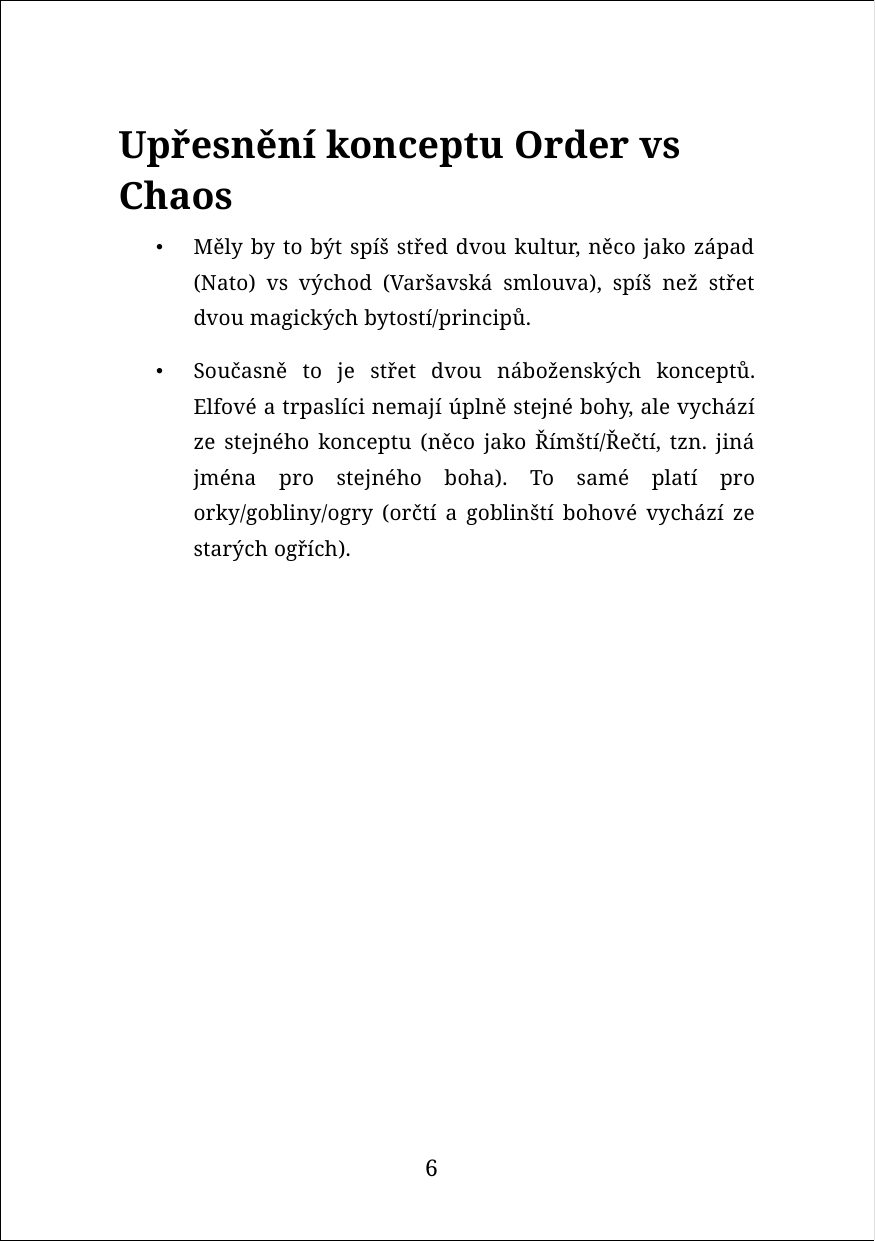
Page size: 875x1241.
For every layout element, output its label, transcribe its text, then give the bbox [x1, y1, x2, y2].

list Měly by to být spíš střed dvou kultur, něco jako západ (Nato) vs východ (Varšavská smlouva), spíš než střet dvou magických bytostí/principů. [156, 232, 756, 332]
subtitle Upřesnění konceptu Order vs Chaos [118, 118, 756, 220]
list Současně to je střet dvou náboženských konceptů. Elfové a trpaslíci nemají úplně stejné bohy, ale vychází ze stejného konceptu (něco jako Římští/Řečtí, tzn. jiná jména pro stejného boha). To samé platí pro orky/gobliny/ogry (orčtí a goblinští bohové vychází ze starých ogřích). [156, 356, 756, 562]
